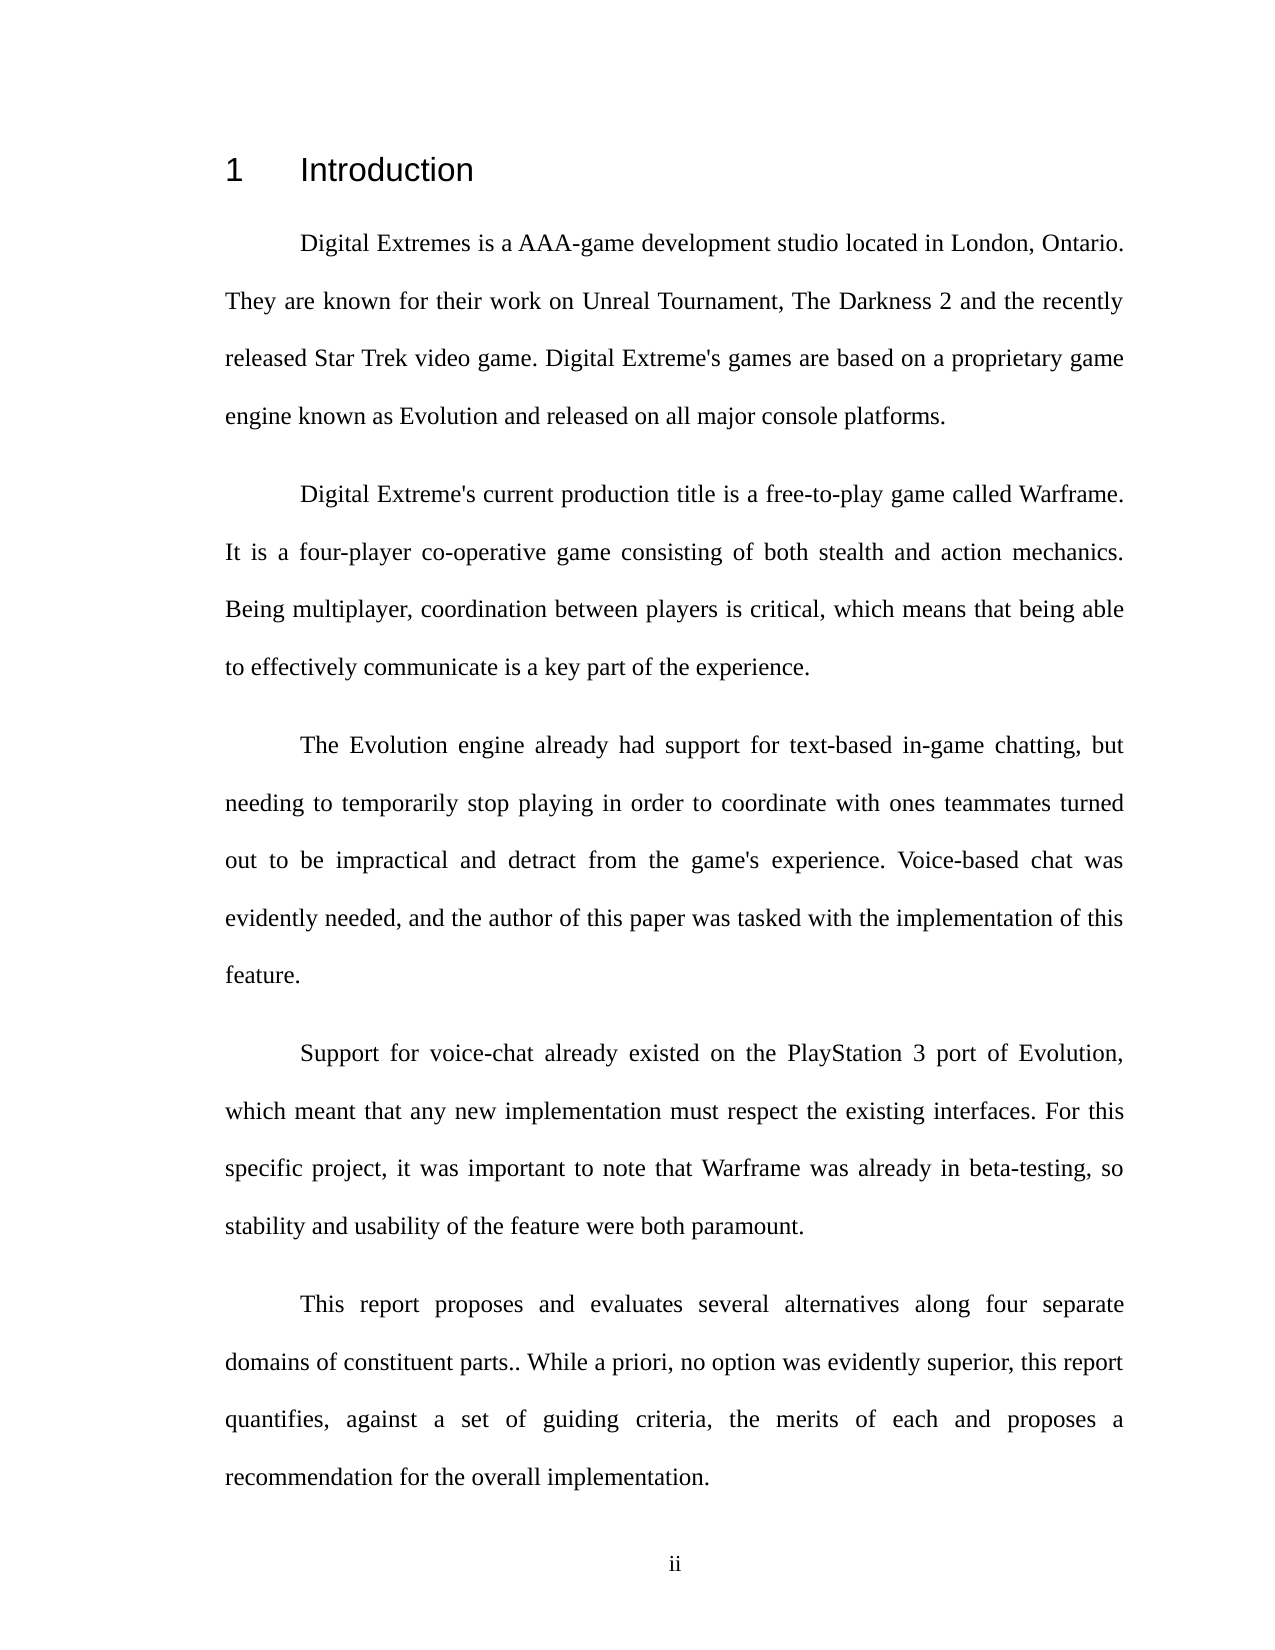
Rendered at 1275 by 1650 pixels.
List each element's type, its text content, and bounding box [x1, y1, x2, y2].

text 1 Introduction [225, 150, 1125, 188]
text This report proposes and evaluates several alternatives along four separate domains of constituent parts.. While a priori, no option was evidently superior, this report quantifies, against a set of guiding criteria, the merits of each and proposes a recommendation for the overall implementation. [225, 1289, 1125, 1491]
text The Evolution engine already had support for text-based in-game chatting, but needing to temporarily stop playing in order to coordinate with ones teammates turned out to be impractical and detract from the game's experience. Voice-based chat was evidently needed, and the author of this paper was tasked with the implementation of this feature. [225, 730, 1125, 989]
text Support for voice-chat already existed on the PlayStation 3 port of Evolution, which meant that any new implementation must respect the existing interfaces. For this specific project, it was important to note that Warframe was already in beta-testing, so stability and usability of the feature were both paramount. [225, 1038, 1125, 1240]
text Digital Extremes is a AAA-game development studio located in London, Ontario. They are known for their work on Unreal Tournament, The Darkness 2 and the recently released Star Trek video game. Digital Extreme's games are based on a proprietary game engine known as Evolution and released on all major console platforms. [225, 228, 1125, 430]
text Digital Extreme's current production title is a free-to-play game called Warframe. It is a four-player co-operative game consisting of both stealth and action mechanics. Being multiplayer, coordination between players is critical, which means that being able to effectively communicate is a key part of the experience. [225, 479, 1125, 681]
